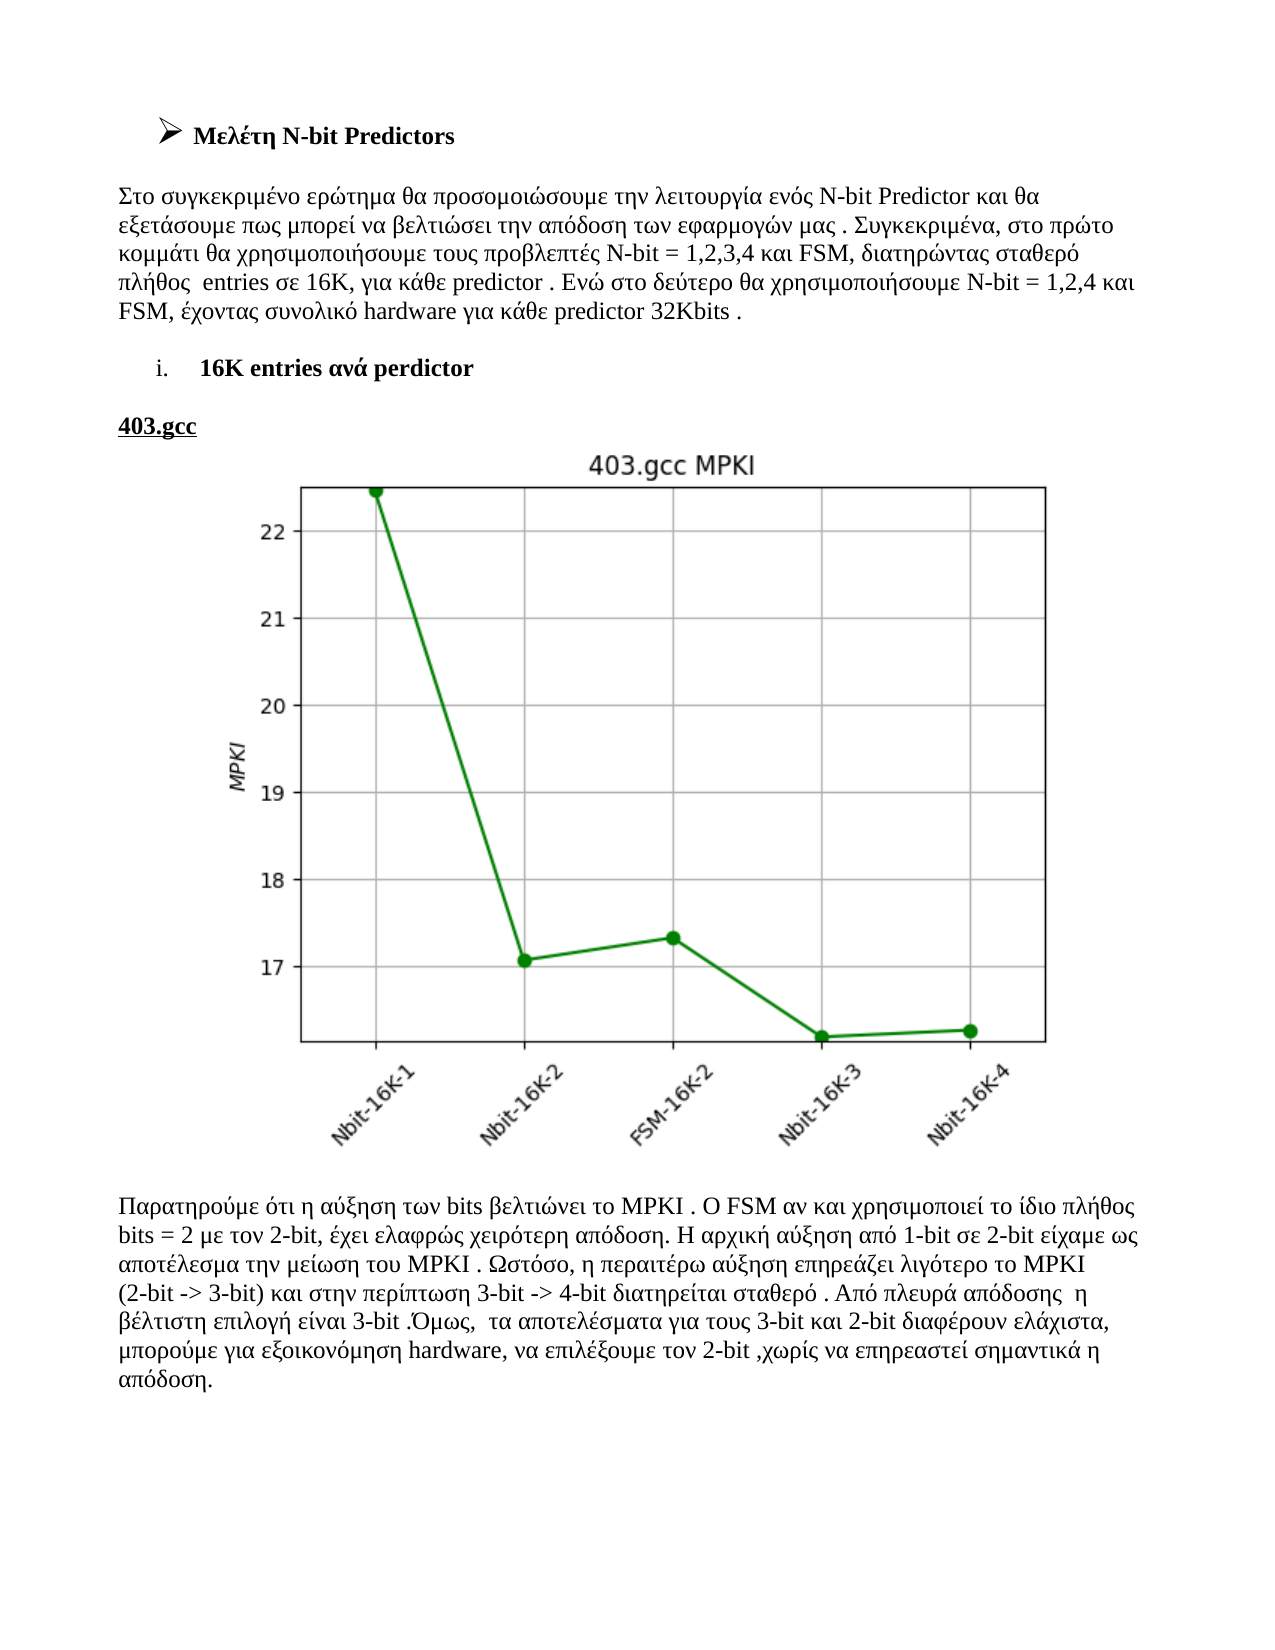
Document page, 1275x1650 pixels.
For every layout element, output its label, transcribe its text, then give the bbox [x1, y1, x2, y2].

text Στο συγκεκριμένο ερώτημα θα προσομοιώσουμε την λειτουργία ενός N-bit Predictor και θα εξετάσουμε πως μπορεί να βελτιώσει την απόδοση των εφαρμογών μας . Συγκεκριμένα, στο πρώτο κομμάτι θα χρησιμοποιήσουμε τους προβλεπτές N-bit = 1,2,3,4 και FSM, διατηρώντας σταθερό πλήθος entries σε 16Κ, για κάθε predictor . Ενώ στο δεύτερο θα χρησιμοποιήσουμε N-bit = 1,2,4 και FSM, έχοντας συνολικό hardware για κάθε predictor 32Kbits . [118, 181, 1157, 325]
text Παρατηρούμε ότι η αύξηση των bits βελτιώνει το MPKI . Ο FSM αν και χρησιμοποιεί το ίδιο πλήθος bits = 2 με τον 2-bit, έχει ελαφρώς χειρότερη απόδοση. Η αρχική αύξηση από 1-bit σε 2-bit είχαμε ως αποτέλεσμα την μείωση του MPKI . Ωστόσο, η περαιτέρω αύξηση επηρεάζει λιγότερο το MPKI [118, 1191, 1157, 1278]
text (2-bit -> 3-bit) και στην περίπτωση 3-bit -> 4-bit διατηρείται σταθερό . Από πλευρά απόδοσης η βέλτιστη επιλογή είναι 3-bit .Όμως, τα αποτελέσματα για τους 3-bit και 2-bit διαφέρουν ελάχιστα, μπορούμε για εξοικονόμηση hardware, να επιλέξουμε τον 2-bit ,χωρίς να επηρεαστεί σημαντικά η απόδοση. [118, 1278, 1157, 1393]
picture [215, 439, 1060, 1163]
list 16Κ entries ανά perdictor [156, 353, 1157, 382]
text 403.gcc [118, 411, 1157, 440]
list Μελέτη N-bit Predictors [156, 118, 1157, 152]
